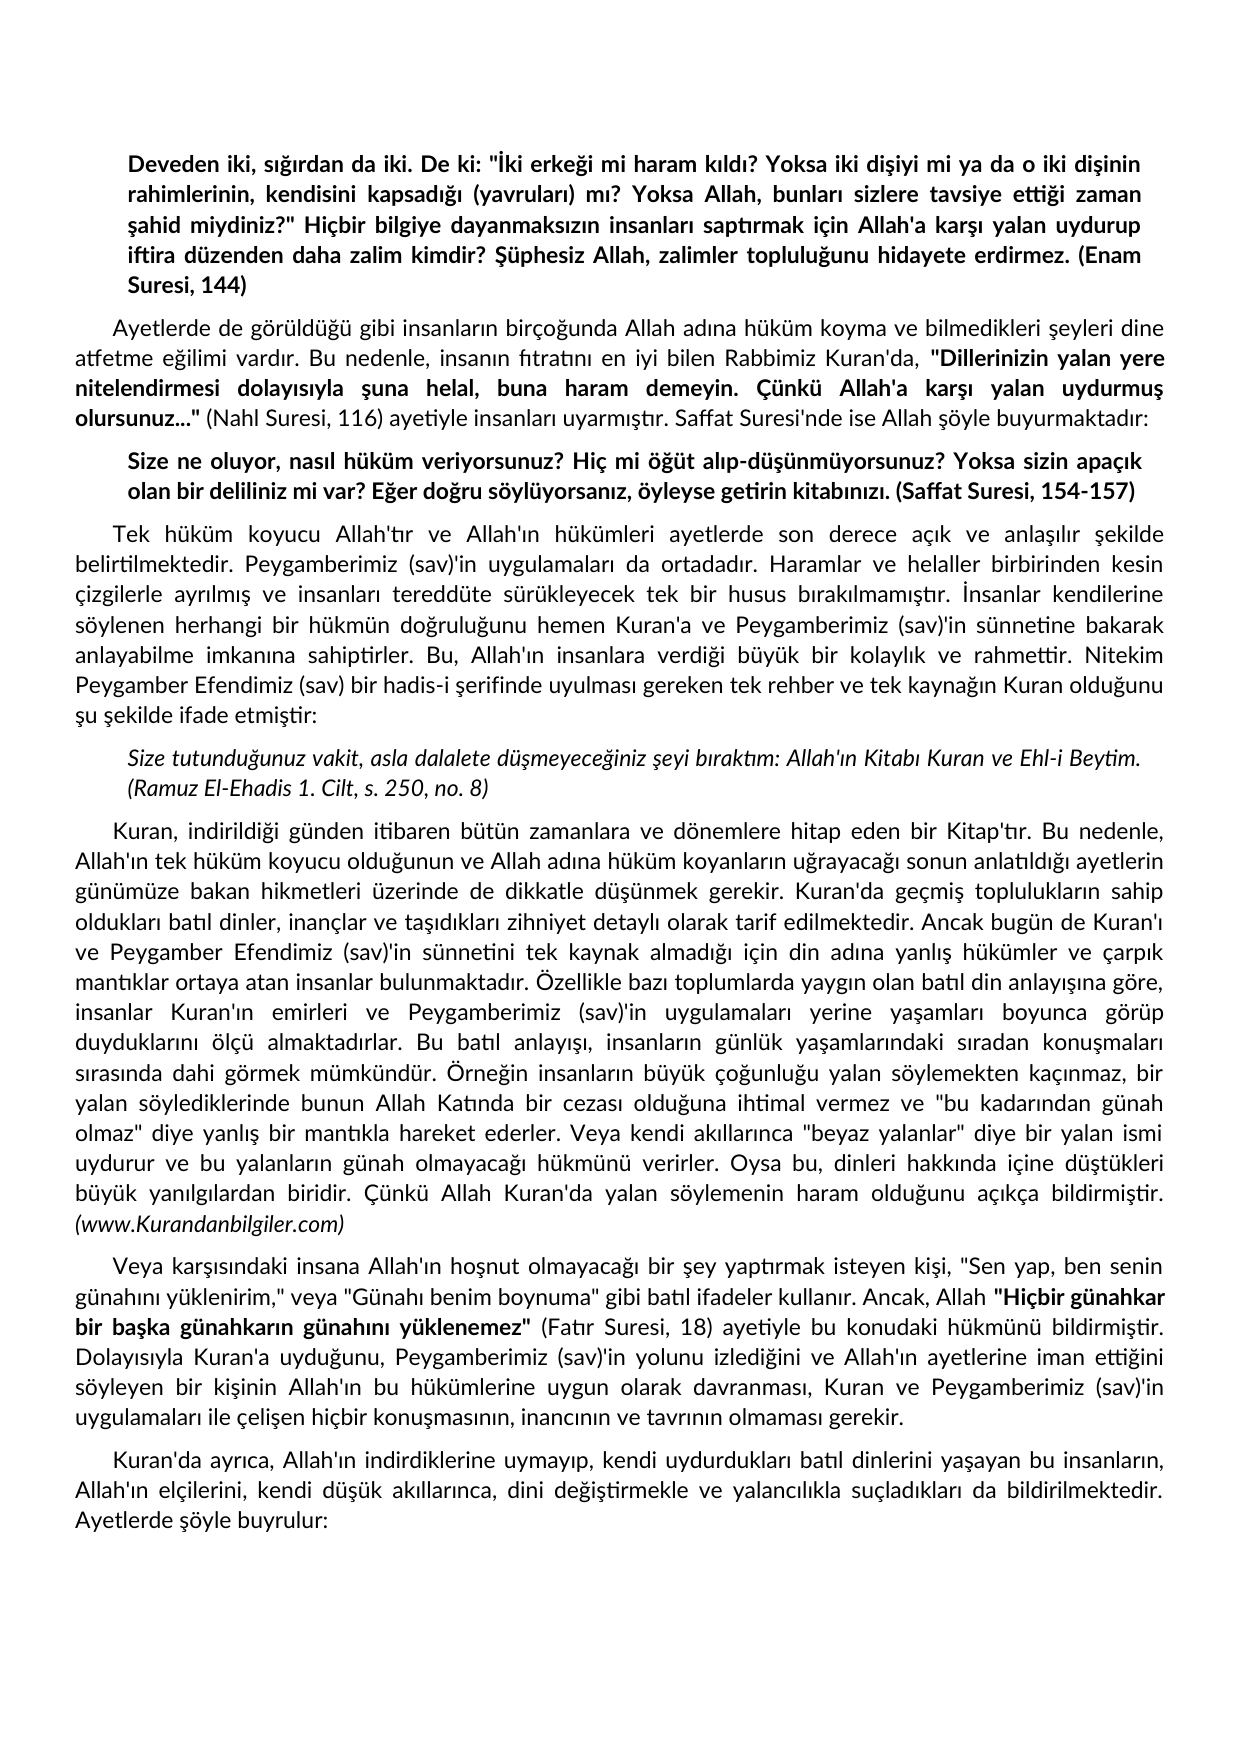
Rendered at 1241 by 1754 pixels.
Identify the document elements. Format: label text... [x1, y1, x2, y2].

text Kuran'da ayrıca, Allah'ın indirdiklerine uymayıp, kendi uydurdukları batıl dinlerini yaşayan bu insanların, Allah'ın elçilerini, kendi düşük akıllarınca, dini değiştirmekle ve yalancılıkla suçladıkları da bildirilmektedir. Ayetlerde şöyle buyrulur: [75, 1446, 1165, 1534]
text Tek hüküm koyucu Allah'tır ve Allah'ın hükümleri ayetlerde son derece açık ve anlaşılır şekilde belirtilmektedir. Peygamberimiz (sav)'in uygulamaları da ortadadır. Haramlar ve helaller birbirinden kesin çizgilerle ayrılmış ve insanları tereddüte sürükleyecek tek bir husus bırakılmamıştır. İnsanlar kendilerine söylenen herhangi bir hükmün doğruluğunu hemen Kuran'a ve Peygamberimiz (sav)'in sünnetine bakarak anlayabilme imkanına sahiptirler. Bu, Allah'ın insanlara verdiği büyük bir kolaylık ve rahmettir. Nitekim Peygamber Efendimiz (sav) bir hadis-i şerifinde uyulması gereken tek rehber ve tek kaynağın Kuran olduğunu şu şekilde ifade etmiştir: [75, 520, 1165, 728]
text Deveden iki, sığırdan da iki. De ki: "İki erkeği mi haram kıldı? Yoksa iki dişiyi mi ya da o iki dişinin rahimlerinin, kendisini kapsadığı (yavruları) mı? Yoksa Allah, bunları sizlere tavsiye ettiği zaman şahid miydiniz?" Hiçbir bilgiye dayanmaksızın insanları saptırmak için Allah'a karşı yalan uydurup iftira düzenden daha zalim kimdir? Şüphesiz Allah, zalimler topluluğunu hidayete erdirmez. (Enam Suresi, 144) [127, 150, 1143, 298]
text Size tutunduğunuz vakit, asla dalalete düşmeyeceğiniz şeyi bıraktım: Allah'ın Kitabı Kuran ve Ehl-i Beytim. (Ramuz El-Ehadis 1. Cilt, s. 250, no. 8) [127, 744, 1143, 801]
text Size ne oluyor, nasıl hüküm veriyorsunuz? Hiç mi öğüt alıp-düşünmüyorsunuz? Yoksa sizin apaçık olan bir deliliniz mi var? Eğer doğru söylüyorsanız, öyleyse getirin kitabınızı. (Saffat Suresi, 154-157) [127, 447, 1143, 504]
text Veya karşısındaki insana Allah'ın hoşnut olmayacağı bir şey yaptırmak isteyen kişi, "Sen yap, ben senin günahını yüklenirim," veya "Günahı benim boynuma" gibi batıl ifadeler kullanır. Ancak, Allah "Hiçbir günahkar bir başka günahkarın günahını yüklenemez" (Fatır Suresi, 18) ayetiyle bu konudaki hükmünü bildirmiştir. Dolayısıyla Kuran'a uyduğunu, Peygamberimiz (sav)'in yolunu izlediğini ve Allah'ın ayetlerine iman ettiğini söyleyen bir kişinin Allah'ın bu hükümlerine uygun olarak davranması, Kuran ve Peygamberimiz (sav)'in uygulamaları ile çelişen hiçbir konuşmasının, inancının ve tavrının olmaması gerekir. [75, 1252, 1165, 1431]
text Ayetlerde de görüldüğü gibi insanların birçoğunda Allah adına hüküm koyma ve bilmedikleri şeyleri dine atfetme eğilimi vardır. Bu nedenle, insanın fıtratını en iyi bilen Rabbimiz Kuran'da, "Dillerinizin yalan yere nitelendirmesi dolayısıyla şuna helal, buna haram demeyin. Çünkü Allah'a karşı yalan uydurmuş olursunuz..." (Nahl Suresi, 116) ayetiyle insanları uyarmıştır. Saffat Suresi'nde ise Allah şöyle buyurmaktadır: [75, 313, 1165, 432]
text Kuran, indirildiği günden itibaren bütün zamanlara ve dönemlere hitap eden bir Kitap'tır. Bu nedenle, Allah'ın tek hüküm koyucu olduğunun ve Allah adına hüküm koyanların uğrayacağı sonun anlatıldığı ayetlerin günümüze bakan hikmetleri üzerinde de dikkatle düşünmek gerekir. Kuran'da geçmiş toplulukların sahip oldukları batıl dinler, inançlar ve taşıdıkları zihniyet detaylı olarak tarif edilmektedir. Ancak bugün de Kuran'ı ve Peygamber Efendimiz (sav)'in sünnetini tek kaynak almadığı için din adına yanlış hükümler ve çarpık mantıklar ortaya atan insanlar bulunmaktadır. Özellikle bazı toplumlarda yaygın olan batıl din anlayışına göre, insanlar Kuran'ın emirleri ve Peygamberimiz (sav)'in uygulamaları yerine yaşamları boyunca görüp duyduklarını ölçü almaktadırlar. Bu batıl anlayışı, insanların günlük yaşamlarındaki sıradan konuşmaları sırasında dahi görmek mümkündür. Örneğin insanların büyük çoğunluğu yalan söylemekten kaçınmaz, bir yalan söylediklerinde bunun Allah Katında bir cezası olduğuna ihtimal vermez ve "bu kadarından günah olmaz" diye yanlış bir mantıkla hareket ederler. Veya kendi akıllarınca "beyaz yalanlar" diye bir yalan ismi uydurur ve bu yalanların günah olmayacağı hükmünü verirler. Oysa bu, dinleri hakkında içine düştükleri büyük yanılgılardan biridir. Çünkü Allah Kuran'da yalan söylemenin haram olduğunu açıkça bildirmiştir. (www.Kurandanbilgiler.com) [75, 817, 1165, 1237]
